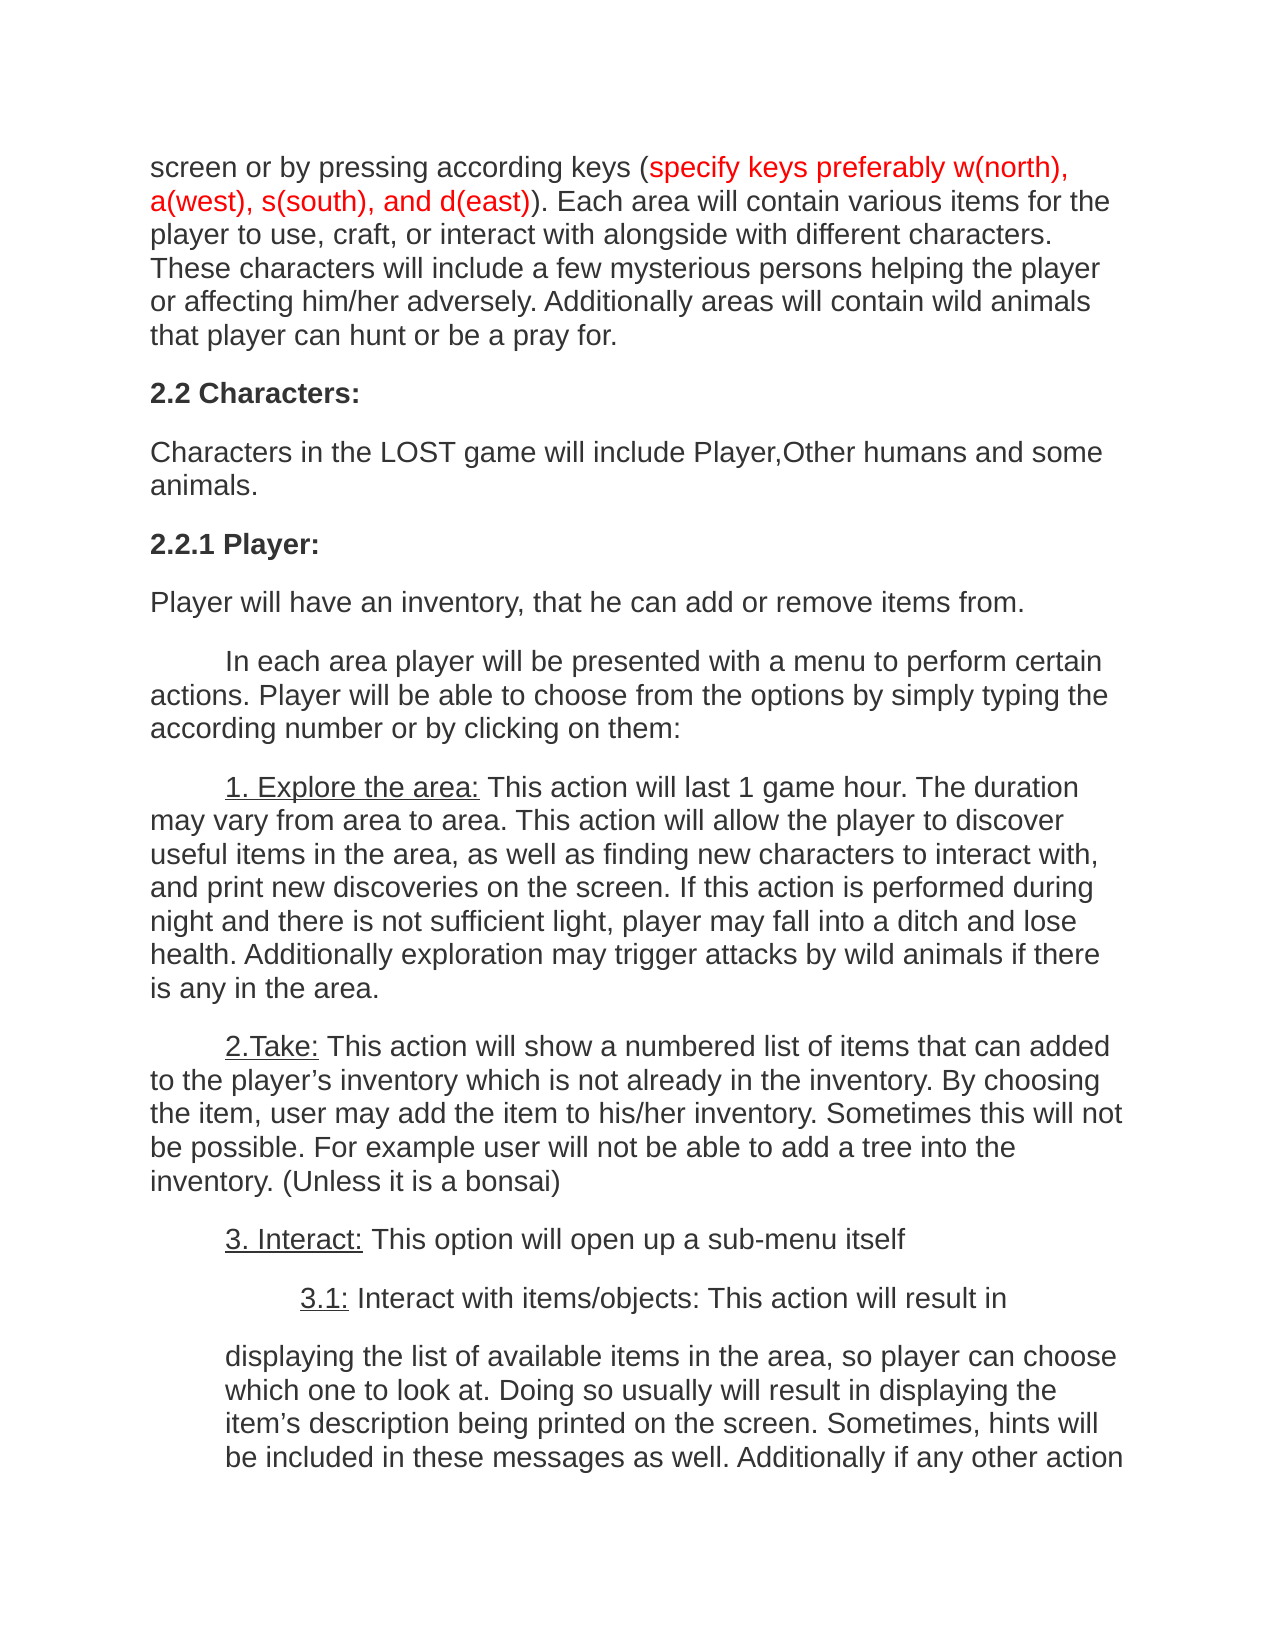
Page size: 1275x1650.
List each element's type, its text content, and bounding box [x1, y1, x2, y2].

text 2.2.1 Player: [150, 527, 1125, 560]
text Characters in the LOST game will include Player,Other humans and some animals. [150, 435, 1125, 502]
text displaying the list of available items in the area, so player can choose which one to look at. Doing so usually will result in displaying the item’s description being printed on the screen. Sometimes, hints will be included in these messages as well. Additionally if any other action [225, 1339, 1125, 1473]
text 3.1: Interact with items/objects: This action will result in [150, 1281, 1125, 1314]
text 1. Explore the area: This action will last 1 game hour. The duration may vary from area to area. This action will allow the player to discover useful items in the area, as well as finding new characters to interact with, and print new discoveries on the screen. If this action is performed during night and there is not sufficient light, player may fall into a ditch and lose health. Additionally exploration may trigger attacks by wild animals if there is any in the area. [150, 769, 1125, 1004]
text 3. Interact: This option will open up a sub-menu itself [150, 1222, 1125, 1256]
text 2.2 Characters: [150, 376, 1125, 410]
text Player will have an inventory, that he can add or remove items from. [150, 585, 1125, 619]
text In each area player will be presented with a menu to perform certain actions. Player will be able to choose from the options by simply typing the according number or by clicking on them: [150, 644, 1125, 744]
text screen or by pressing according keys (specify keys preferably w(north), a(west), s(south), and d(east)). Each area will contain various items for the player to use, craft, or interact with alongside with different characters. These characters will include a few mysterious persons helping the player or affecting him/her adversely. Additionally areas will contain wild animals that player can hunt or be a pray for. [150, 150, 1125, 351]
text 2.Take: This action will show a numbered list of items that can added to the player’s inventory which is not already in the inventory. By choosing the item, user may add the item to his/her inventory. Sometimes this will not be possible. For example user will not be able to add a tree into the inventory. (Unless it is a bonsai) [150, 1029, 1125, 1197]
